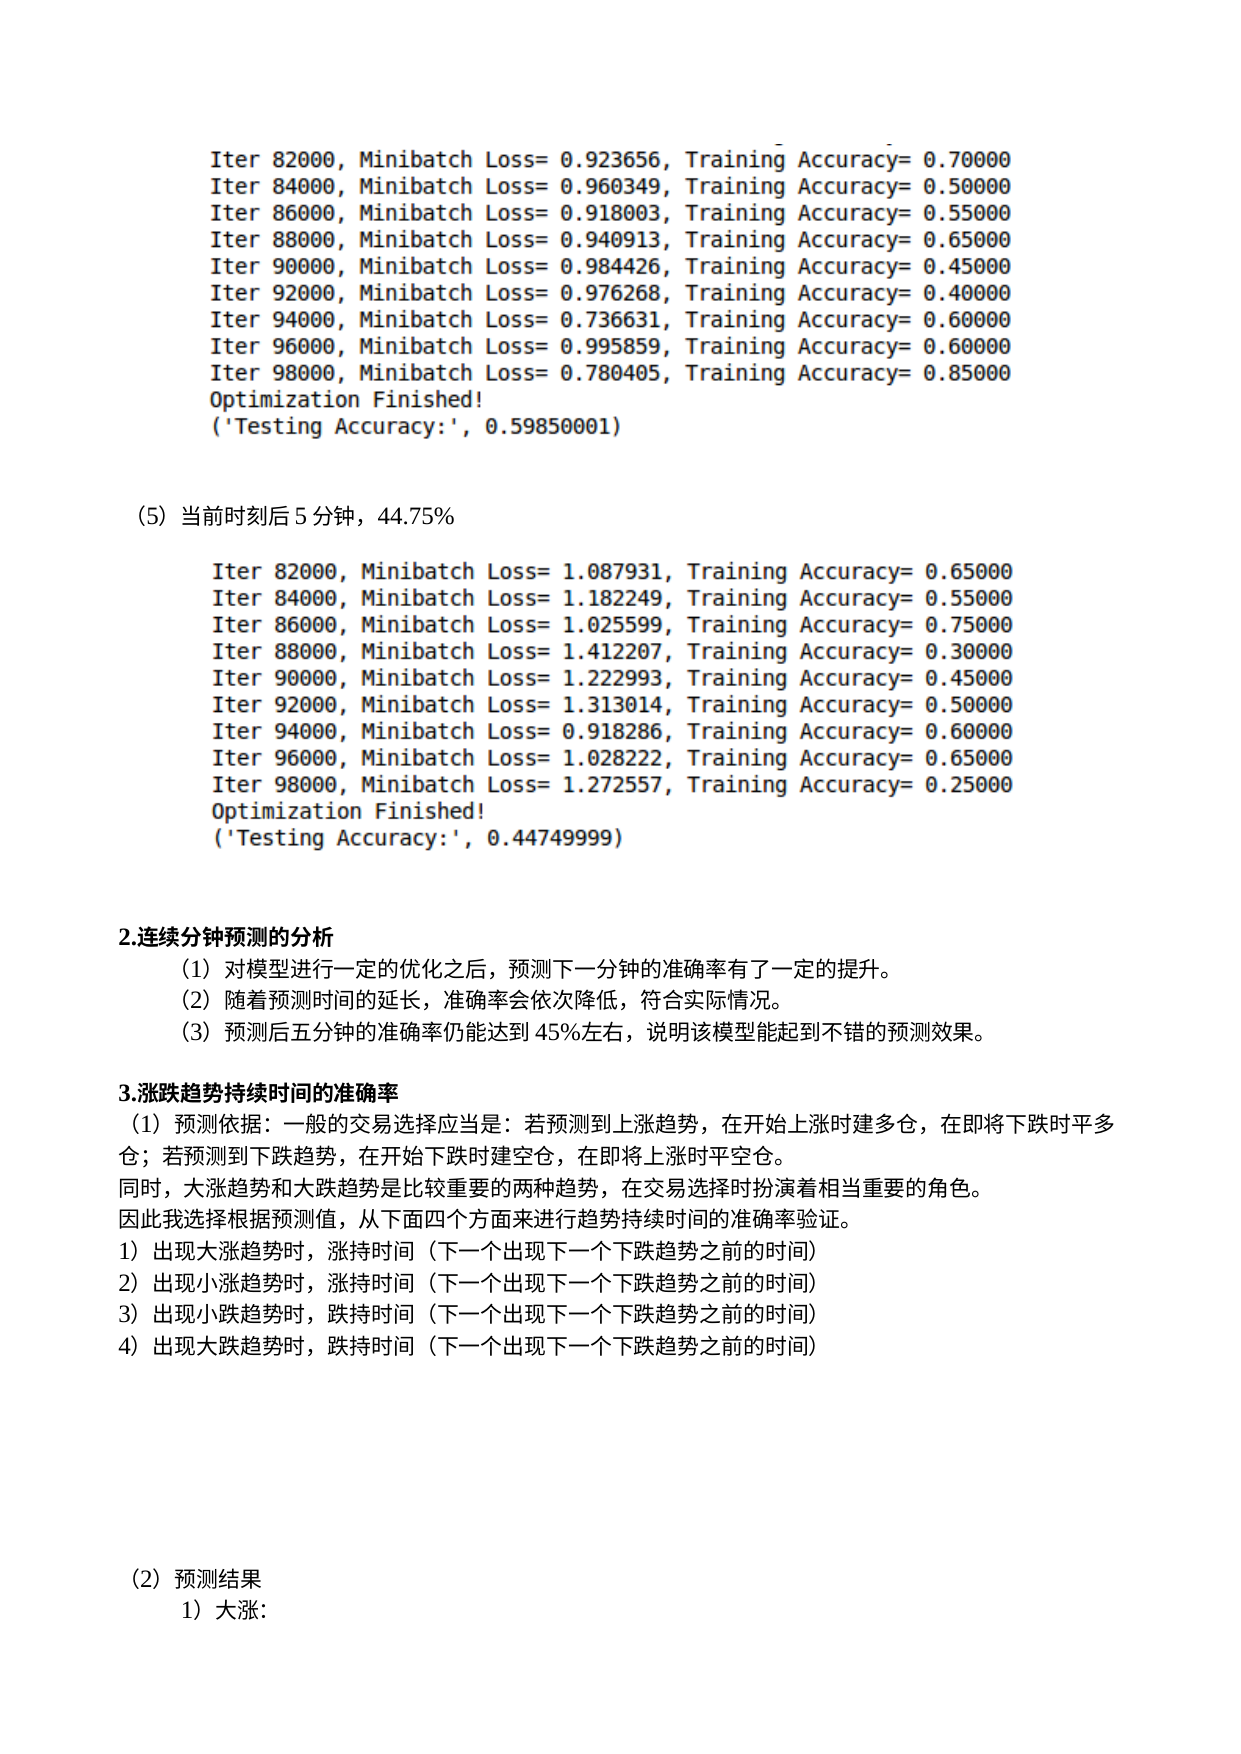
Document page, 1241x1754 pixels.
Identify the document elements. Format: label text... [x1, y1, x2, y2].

text 3）出现小跌趋势时，跌持时间（下一个出现下一个下跌趋势之前的时间） [118, 1297, 1122, 1329]
picture [191, 144, 1049, 442]
text （1）对模型进行一定的优化之后，预测下一分钟的准确率有了一定的提升。 [118, 952, 1122, 983]
picture [193, 559, 1044, 863]
text 4）出现大跌趋势时，跌持时间（下一个出现下一个下跌趋势之前的时间） [118, 1329, 1122, 1361]
text 2.连续分钟预测的分析 [118, 920, 1122, 952]
text 1）大涨： [118, 1593, 1122, 1625]
text 3.涨跌趋势持续时间的准确率 [118, 1076, 1122, 1107]
text 因此我选择根据预测值，从下面四个方面来进行趋势持续时间的准确率验证。 [118, 1202, 1122, 1234]
text 同时，大涨趋势和大跌趋势是比较重要的两种趋势，在交易选择时扮演着相当重要的角色。 [118, 1171, 1122, 1202]
text （3）预测后五分钟的准确率仍能达到45%左右，说明该模型能起到不错的预测效果。 [118, 1015, 1122, 1047]
text 1）出现大涨趋势时，涨持时间（下一个出现下一个下跌趋势之前的时间） [118, 1234, 1122, 1266]
text 2）出现小涨趋势时，涨持时间（下一个出现下一个下跌趋势之前的时间） [118, 1266, 1122, 1297]
text （2）预测结果 [118, 1562, 1122, 1593]
text （2）随着预测时间的延长，准确率会依次降低，符合实际情况。 [118, 983, 1122, 1015]
text （5）当前时刻后5分钟，44.75% [118, 499, 1122, 531]
text （1）预测依据：一般的交易选择应当是：若预测到上涨趋势，在开始上涨时建多仓，在即将下跌时平多仓；若预测到下跌趋势，在开始下跌时建空仓，在即将上涨时平空仓。 [118, 1107, 1122, 1171]
